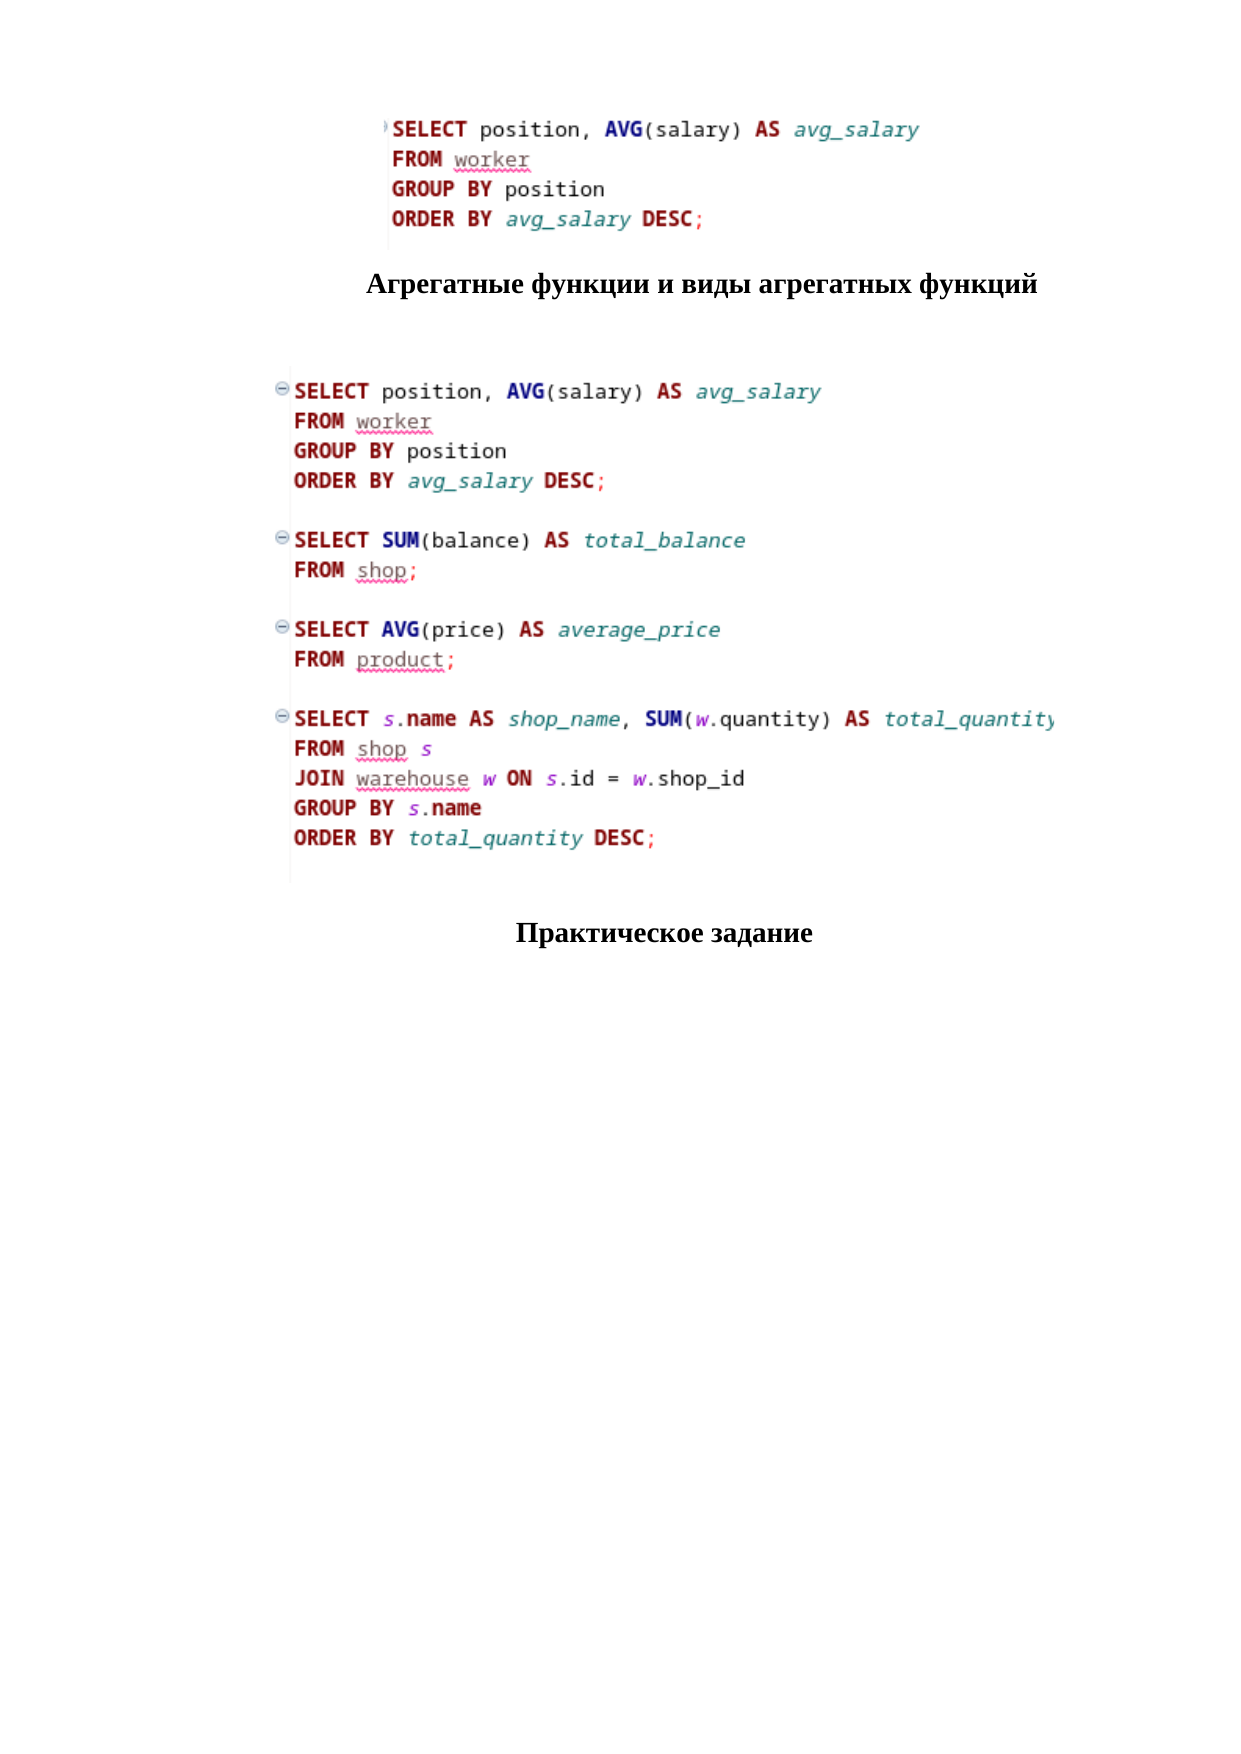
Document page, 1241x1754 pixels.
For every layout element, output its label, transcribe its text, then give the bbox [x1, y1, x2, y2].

picture [383, 118, 945, 250]
text Агрегатные функции и виды агрегатных функций [177, 168, 1152, 300]
picture [274, 366, 1055, 883]
text Практическое задание [177, 434, 1152, 949]
